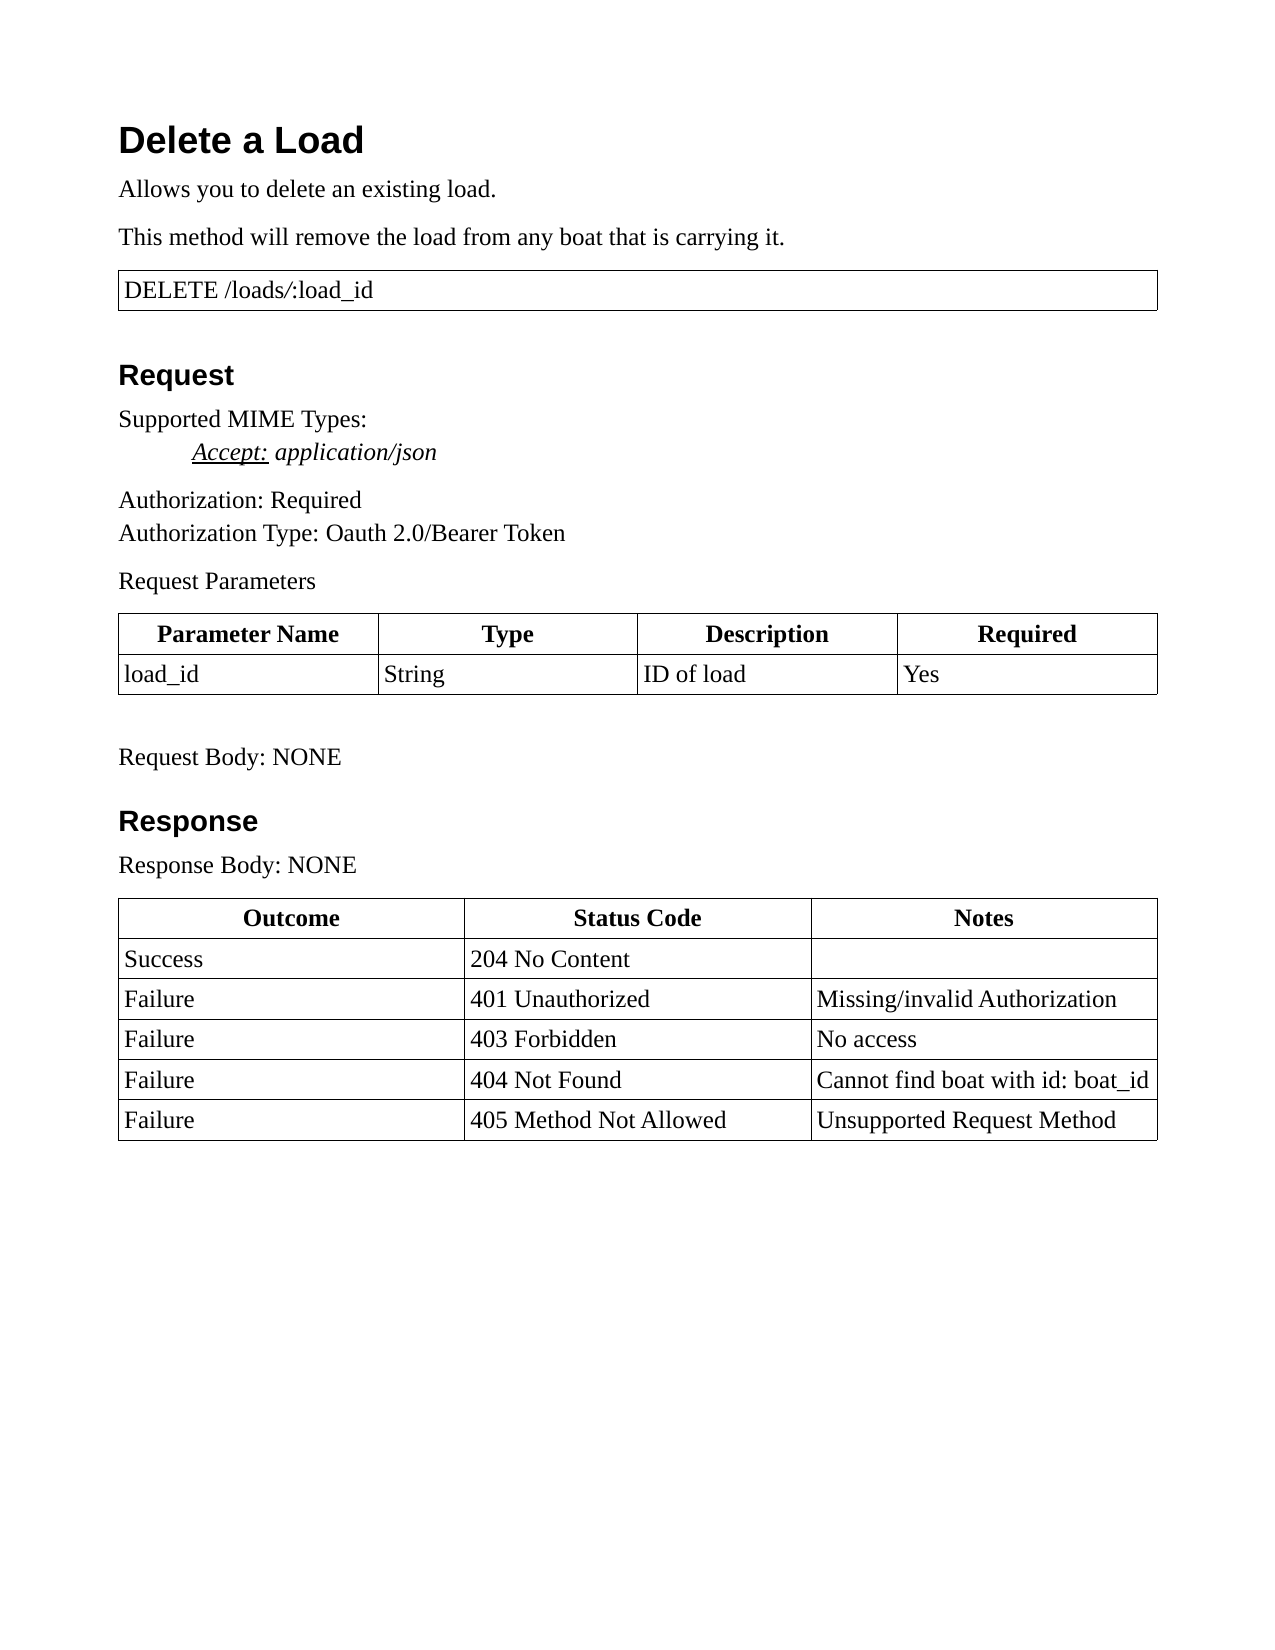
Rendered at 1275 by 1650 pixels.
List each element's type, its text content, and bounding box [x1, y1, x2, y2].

table_cell Cannot find boat with id: boat_id [812, 1060, 1157, 1099]
table_cell 404 Not Found [465, 1060, 811, 1099]
text This method will remove the load from any boat that is carrying it. [118, 222, 1157, 251]
table_cell Success [119, 939, 464, 978]
table_cell String [379, 655, 637, 694]
table_header Parameter Name [119, 614, 378, 654]
table_header Outcome [119, 899, 464, 938]
table_cell Failure [119, 979, 464, 1019]
table_cell 405 Method Not Allowed [465, 1100, 811, 1139]
subtitle Response [118, 804, 1157, 838]
subtitle Request [118, 324, 1157, 392]
text Response Body: NONE [118, 850, 1157, 879]
text Authorization: Required Authorization Type: Oauth 2.0/Bearer Token [118, 485, 1157, 547]
table_cell [812, 939, 1157, 978]
table_cell 204 No Content [465, 939, 811, 978]
table_cell Failure [119, 1020, 464, 1059]
table_header DELETE /loads/:load_id [119, 271, 1157, 310]
table_header Status Code [465, 899, 811, 938]
text Request Body: NONE [118, 742, 1157, 770]
table_cell Missing/invalid Authorization [812, 979, 1157, 1019]
text Request Parameters [118, 566, 1157, 594]
table_header Type [379, 614, 637, 654]
table_header Description [638, 614, 897, 654]
subtitle Delete a Load [118, 118, 1157, 162]
table_cell Yes [898, 655, 1157, 694]
text Allows you to delete an existing load. [118, 174, 1157, 203]
table_cell 403 Forbidden [465, 1020, 811, 1059]
table_header Required [898, 614, 1157, 654]
table_cell ID of load [638, 655, 897, 694]
table_cell Failure [119, 1060, 464, 1099]
table_header Notes [812, 899, 1157, 938]
table_cell load_id [119, 655, 378, 694]
text Supported MIME Types: Accept: application/json [118, 404, 1157, 466]
table_cell Unsupported Request Method [812, 1100, 1157, 1139]
table_cell 401 Unauthorized [465, 979, 811, 1019]
table_cell Failure [119, 1100, 464, 1139]
table_cell No access [812, 1020, 1157, 1059]
